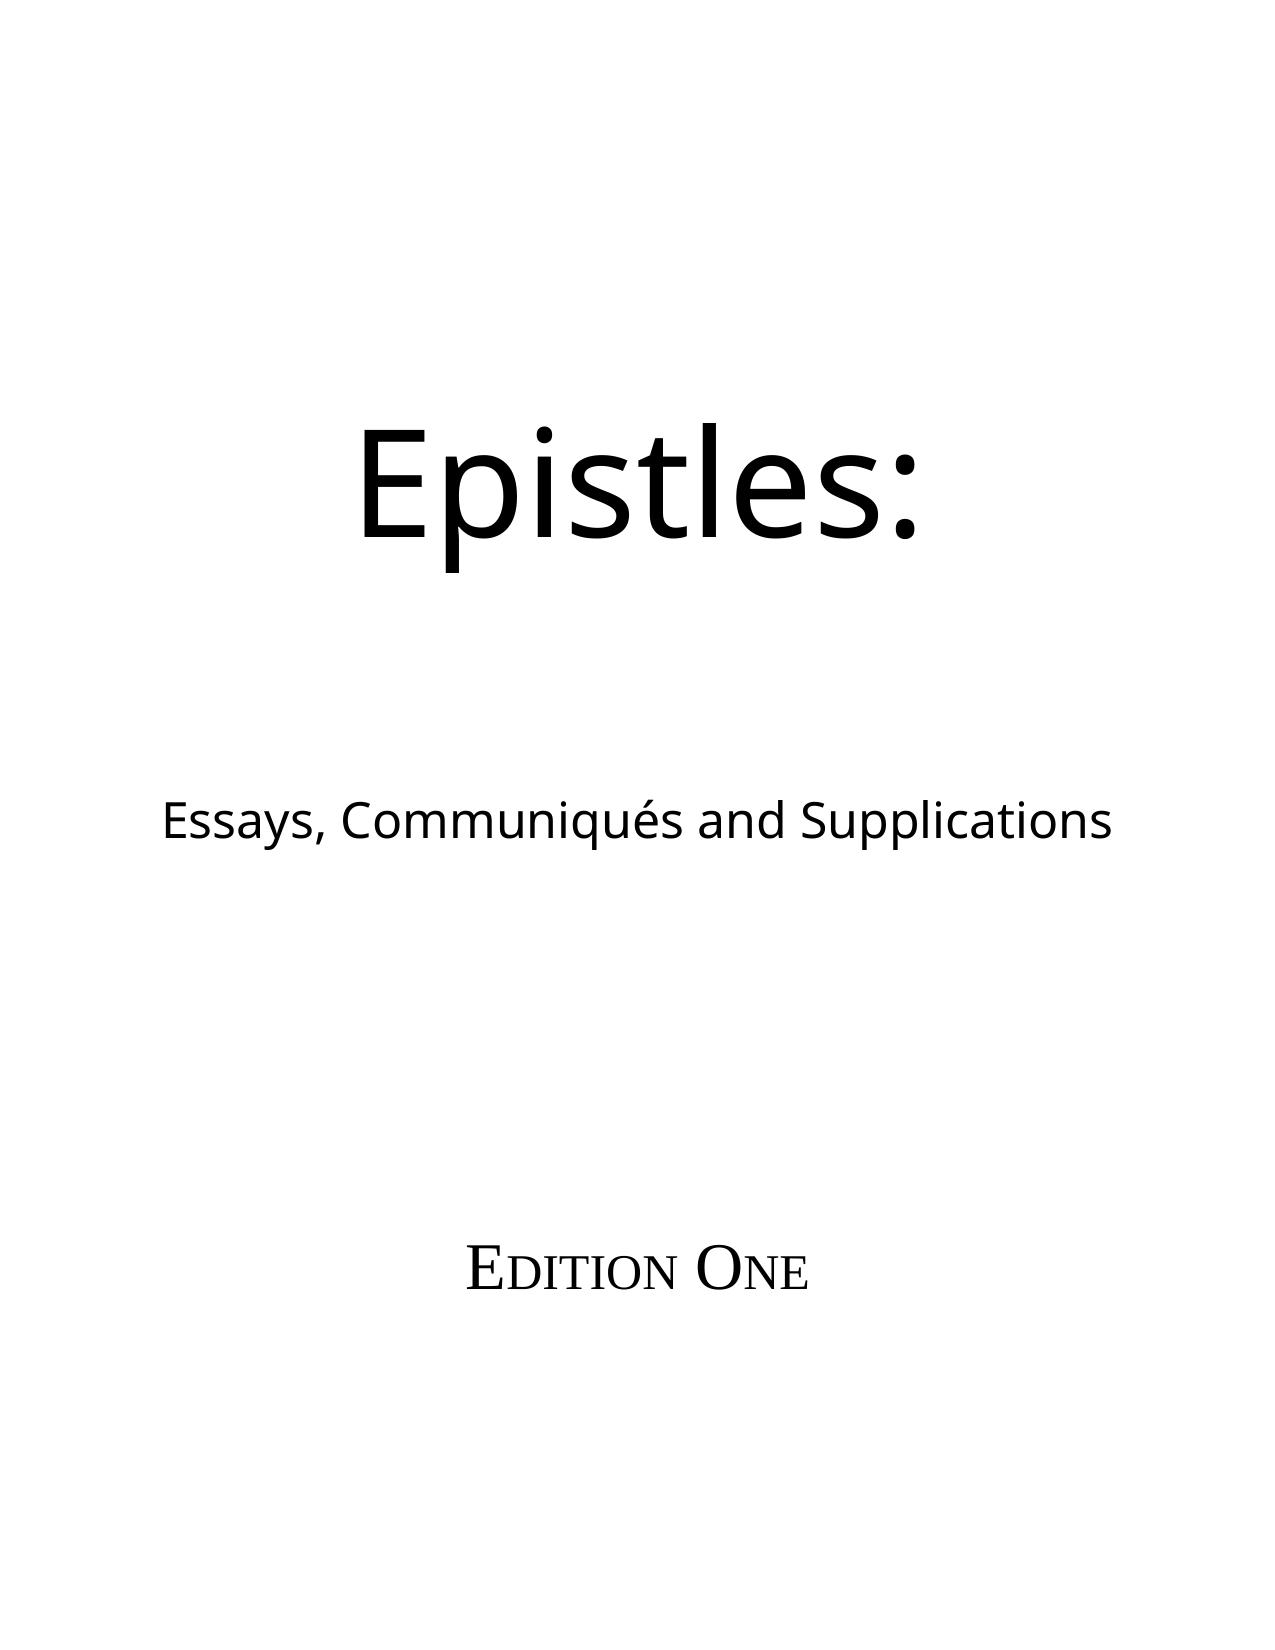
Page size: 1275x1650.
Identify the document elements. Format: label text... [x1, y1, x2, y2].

text Epistles: [118, 377, 1157, 581]
text EDITION ONE [118, 1227, 1157, 1304]
text Essays, Communiqués and Supplications [118, 785, 1157, 853]
